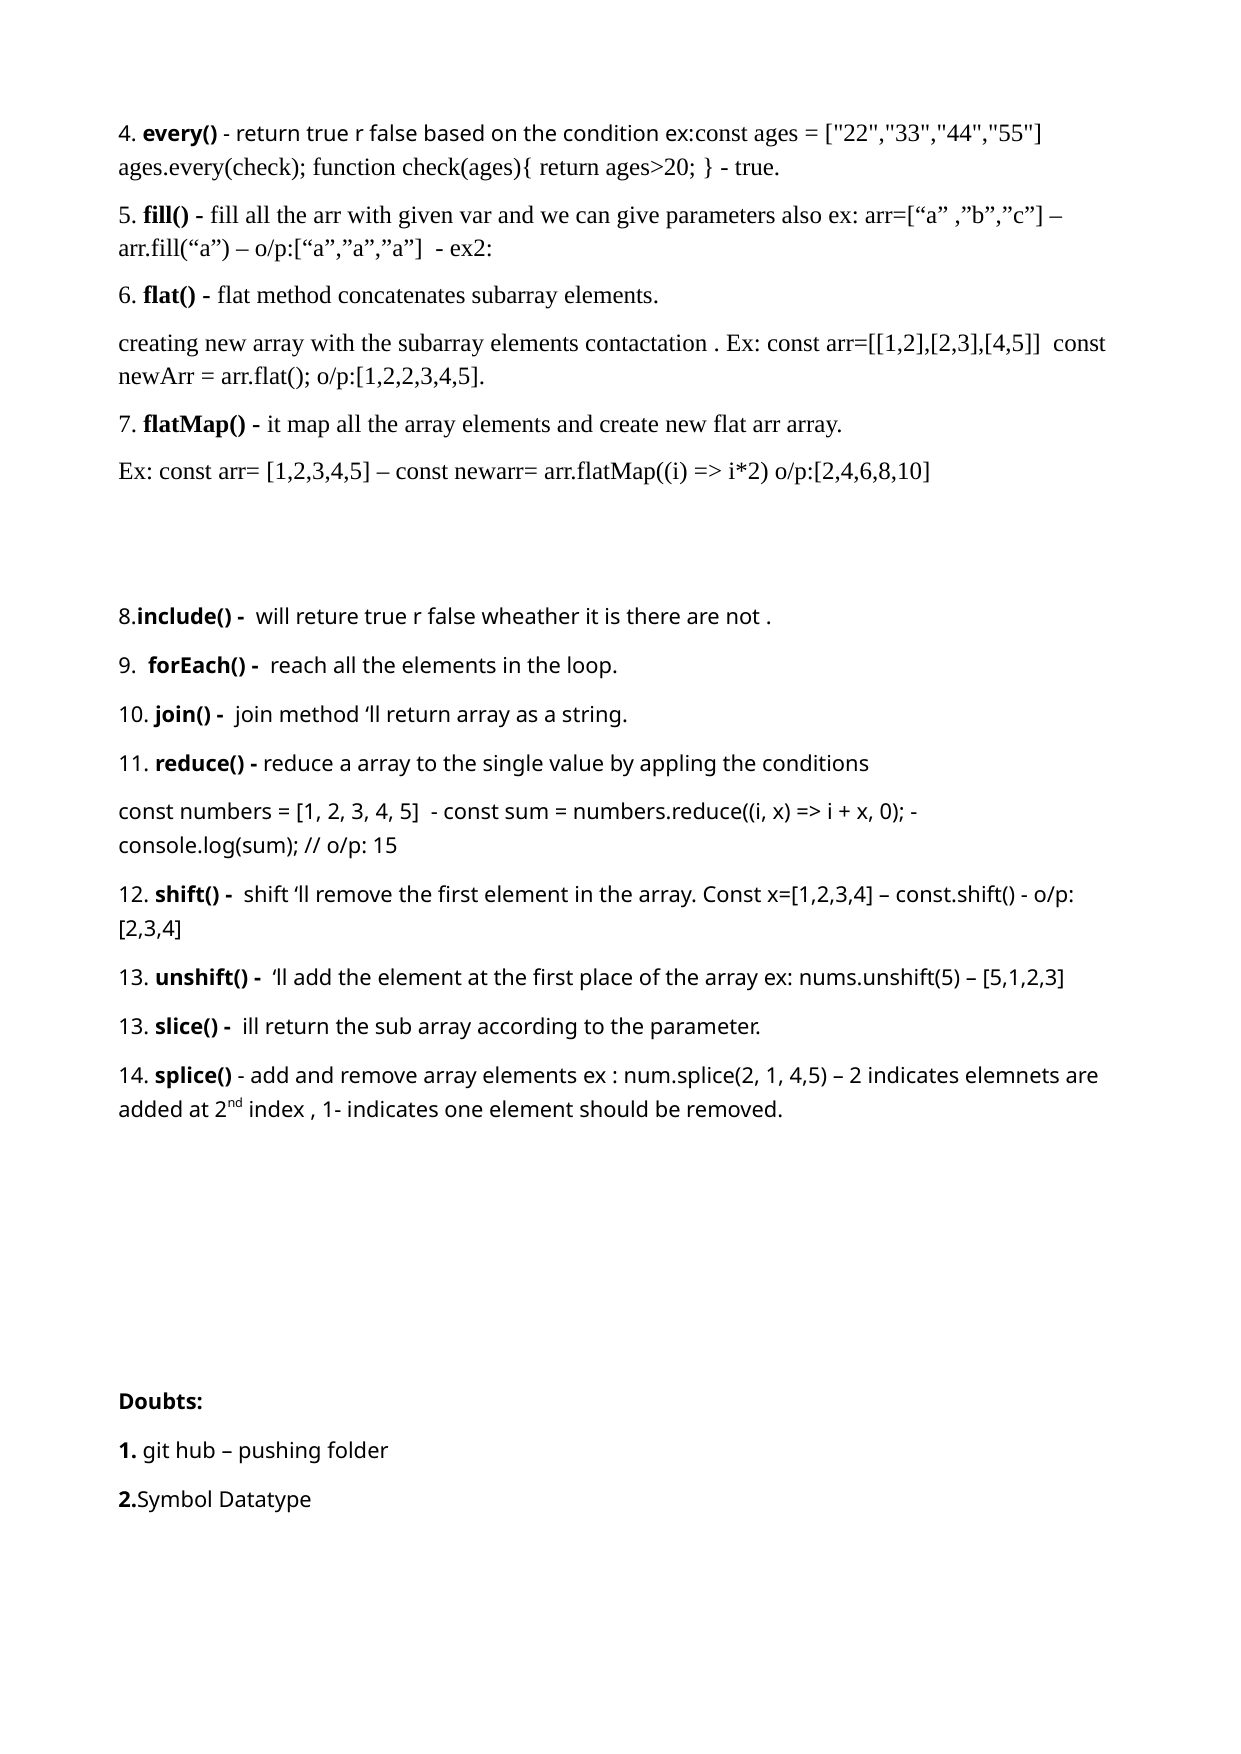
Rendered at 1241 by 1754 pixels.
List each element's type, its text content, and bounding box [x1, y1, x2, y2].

text 12. shift() - shift ‘ll remove the first element in the array. Const x=[1,2,3,4] – const.shift() - o/p: [2,3,4] [118, 879, 1122, 943]
text 5. fill() - fill all the arr with given var and we can give parameters also ex: arr=[“a” ,”b”,”c”] – arr.fill(“a”) – o/p:[“a”,”a”,”a”] - ex2: [118, 200, 1122, 262]
text 14. splice() - add and remove array elements ex : num.splice(2, 1, 4,5) – 2 indicates elemnets are added at 2nd index , 1- indicates one element should be removed. [118, 1060, 1122, 1124]
text 13. unshift() - ‘ll add the element at the first place of the array ex: nums.unshift(5) – [5,1,2,3] [118, 962, 1122, 992]
text 8.include() - will reture true r false wheather it is there are not . [118, 601, 1122, 631]
text 7. flatMap() - it map all the array elements and create new flat arr array. [118, 409, 1122, 437]
text Ex: const arr= [1,2,3,4,5] – const newarr= arr.flatMap((i) => i*2) o/p:[2,4,6,8,10] [118, 456, 1122, 485]
text 11. reduce() - reduce a array to the single value by appling the conditions [118, 748, 1122, 777]
text 9. forEach() - reach all the elements in the loop. [118, 650, 1122, 680]
text 2.Symbol Datatype [118, 1484, 1122, 1514]
text const numbers = [1, 2, 3, 4, 5] - const sum = numbers.reduce((i, x) => i + x, 0); - console.log(sum); // o/p: 15 [118, 796, 1122, 860]
text 13. slice() - ill return the sub array according to the parameter. [118, 1011, 1122, 1041]
text 10. join() - join method ‘ll return array as a string. [118, 699, 1122, 729]
text 1. git hub – pushing folder [118, 1435, 1122, 1465]
text 6. flat() - flat method concatenates subarray elements. [118, 280, 1122, 309]
text creating new array with the subarray elements contactation . Ex: const arr=[[1,2],[2,3],[4,5]] const newArr = arr.flat(); o/p:[1,2,2,3,4,5]. [118, 328, 1122, 390]
text 4. every() - return true r false based on the condition ex:const ages = ["22","33","44","55"] ages.every(check); function check(ages){ return ages>20; } - true. [118, 118, 1122, 181]
text Doubts: [118, 1386, 1122, 1416]
